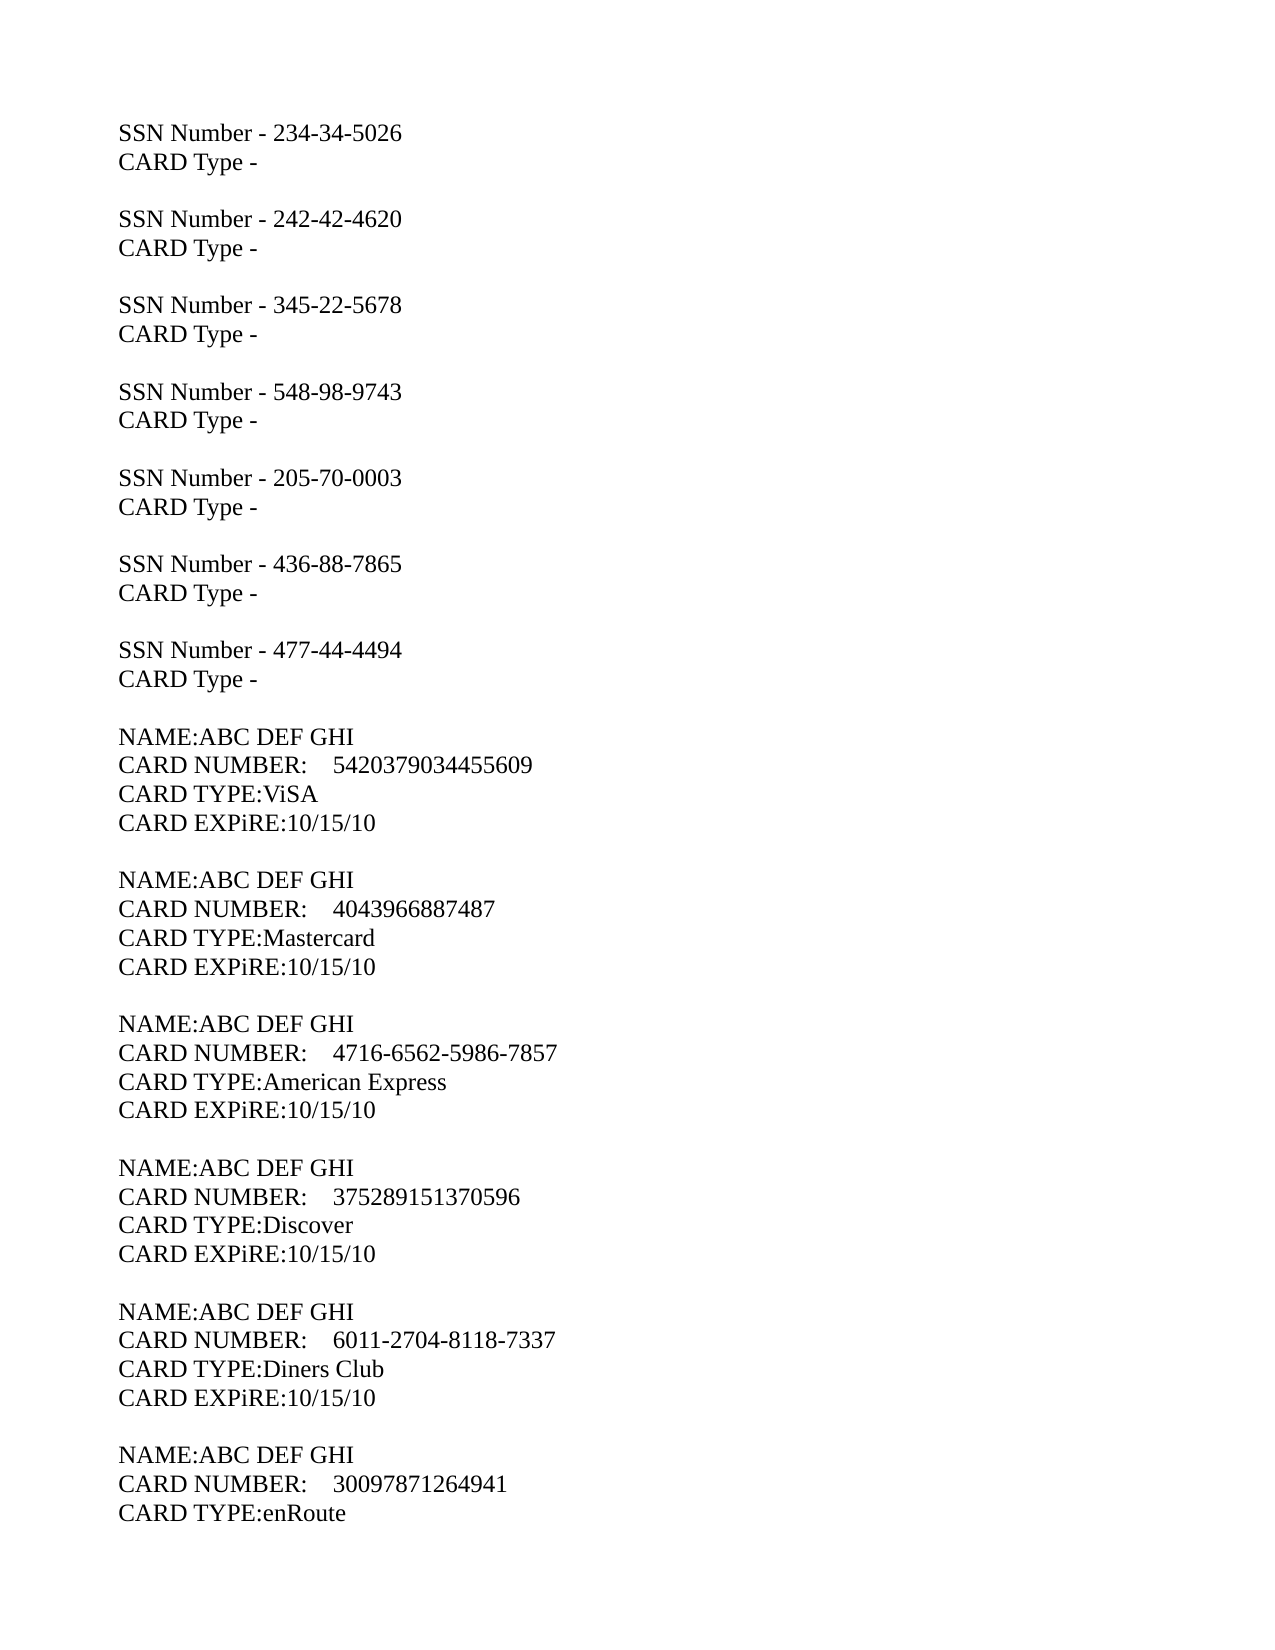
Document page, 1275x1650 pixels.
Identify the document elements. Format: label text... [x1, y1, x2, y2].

text CARD Type - [118, 492, 1157, 521]
text NAME:ABC DEF GHI [118, 1009, 1157, 1038]
text CARD NUMBER: 4043966887487 [118, 894, 1157, 923]
text SSN Number - 477-44-4494 [118, 636, 1157, 664]
text NAME:ABC DEF GHI [118, 1297, 1157, 1326]
text NAME:ABC DEF GHI [118, 866, 1157, 894]
text SSN Number - 234-34-5026 [118, 118, 1157, 147]
text SSN Number - 548-98-9743 [118, 377, 1157, 406]
text CARD EXPiRE:10/15/10 [118, 952, 1157, 981]
text CARD Type - [118, 147, 1157, 176]
text SSN Number - 436-88-7865 [118, 549, 1157, 578]
text CARD NUMBER: 5420379034455609 [118, 751, 1157, 779]
text CARD TYPE:Diners Club [118, 1354, 1157, 1383]
text CARD Type - [118, 578, 1157, 607]
text CARD EXPiRE:10/15/10 [118, 1096, 1157, 1124]
text NAME:ABC DEF GHI [118, 1441, 1157, 1469]
text CARD NUMBER: 4716-6562-5986-7857 [118, 1038, 1157, 1067]
text CARD TYPE:American Express [118, 1067, 1157, 1096]
text CARD Type - [118, 319, 1157, 348]
text NAME:ABC DEF GHI [118, 722, 1157, 751]
text SSN Number - 205-70-0003 [118, 463, 1157, 492]
text SSN Number - 345-22-5678 [118, 291, 1157, 319]
text CARD Type - [118, 406, 1157, 434]
text CARD TYPE:Discover [118, 1211, 1157, 1239]
text CARD NUMBER: 30097871264941 [118, 1469, 1157, 1498]
text CARD NUMBER: 375289151370596 [118, 1182, 1157, 1211]
text CARD NUMBER: 6011-2704-8118-7337 [118, 1326, 1157, 1354]
text CARD EXPiRE:10/15/10 [118, 1383, 1157, 1412]
text CARD EXPiRE:10/15/10 [118, 1239, 1157, 1268]
text NAME:ABC DEF GHI [118, 1153, 1157, 1182]
text CARD TYPE:enRoute [118, 1498, 1157, 1527]
text CARD TYPE:Mastercard [118, 923, 1157, 952]
text CARD EXPiRE:10/15/10 [118, 808, 1157, 837]
text CARD Type - [118, 233, 1157, 262]
text SSN Number - 242-42-4620 [118, 204, 1157, 233]
text CARD TYPE:ViSA [118, 779, 1157, 808]
text CARD Type - [118, 664, 1157, 693]
